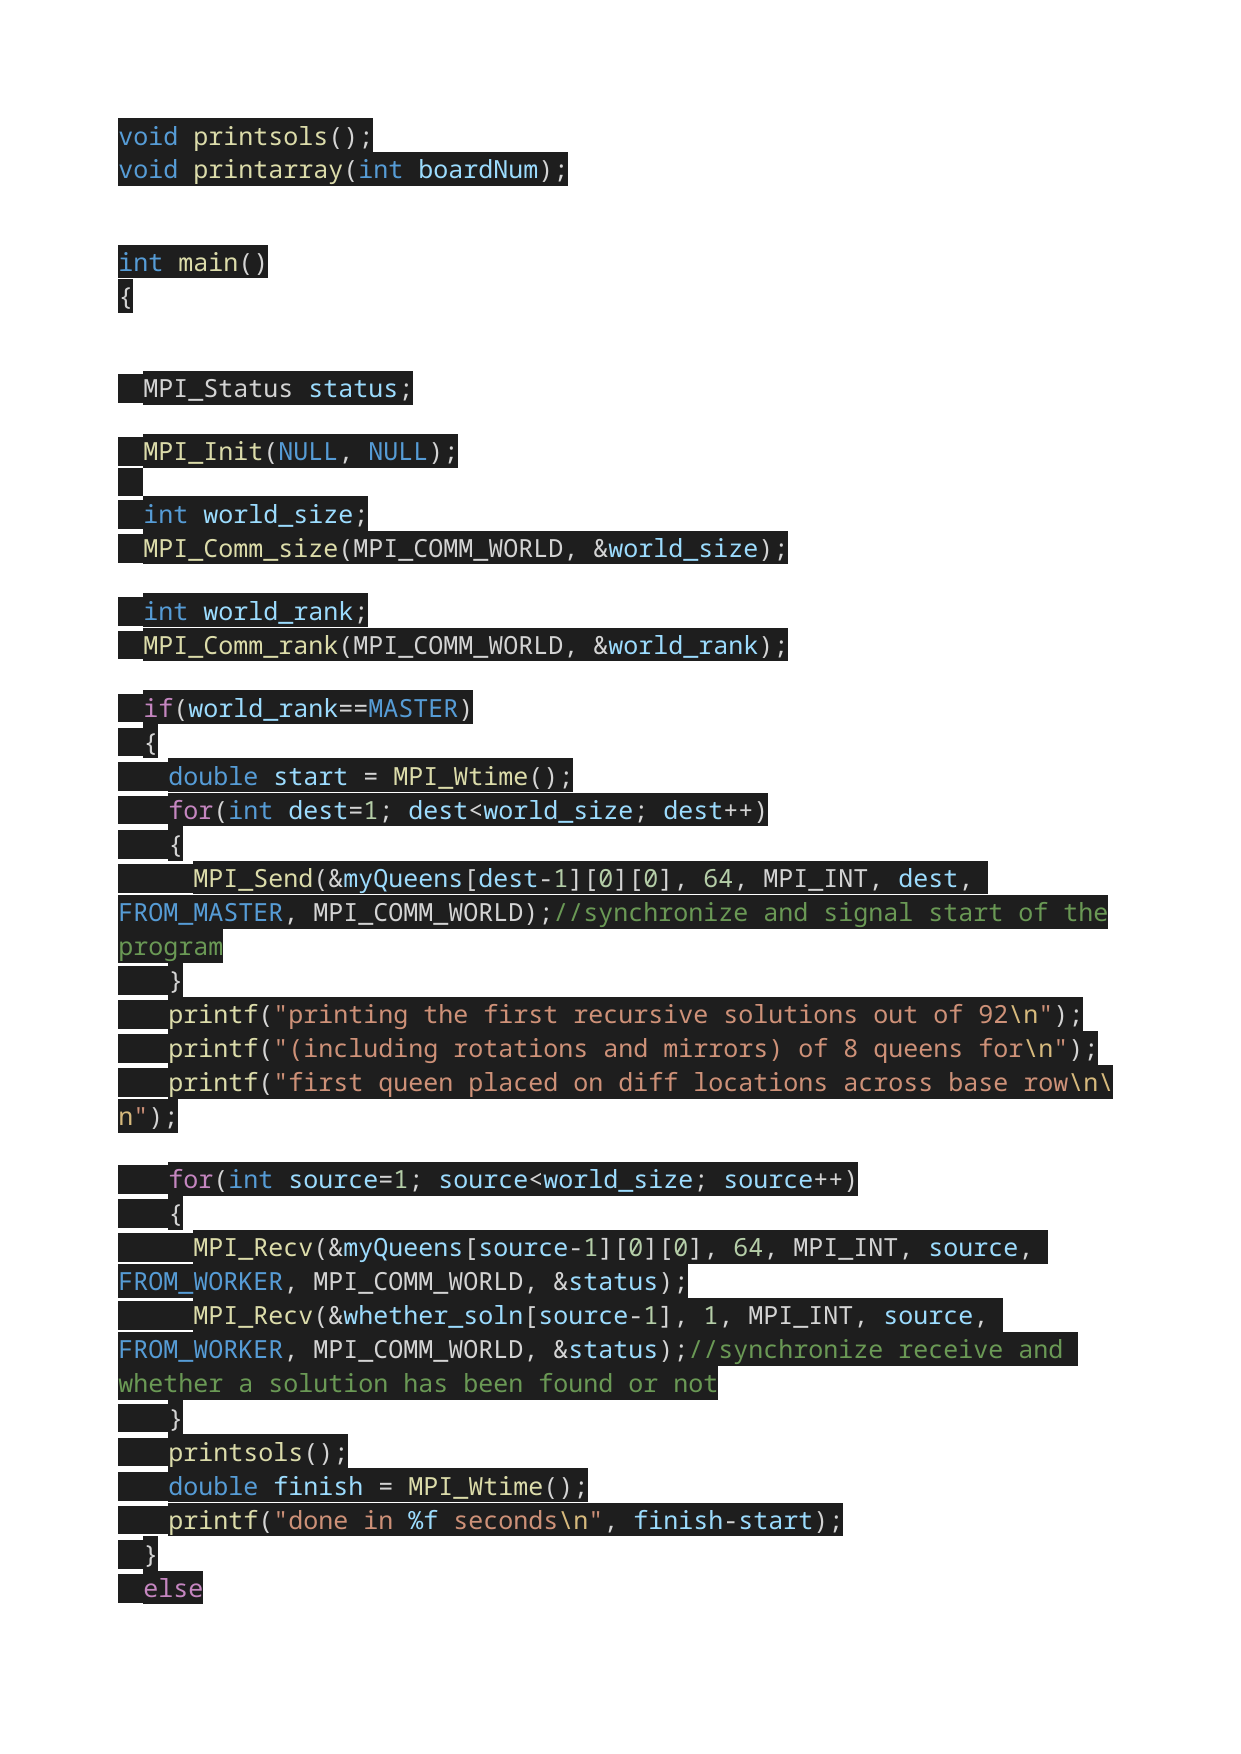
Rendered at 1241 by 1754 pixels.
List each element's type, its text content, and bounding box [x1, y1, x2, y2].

text { [118, 278, 1122, 313]
text MPI_Comm_size(MPI_COMM_WORLD, &world_size); [118, 531, 1122, 564]
text printf("first queen placed on diff locations across base row\n\n"); [118, 1065, 1122, 1133]
text } [118, 1400, 1122, 1434]
text void printsols(); [118, 118, 1122, 152]
text for(int dest=1; dest<world_size; dest++) [118, 792, 1122, 826]
text MPI_Recv(&myQueens[source-1][0][0], 64, MPI_INT, source, FROM_WORKER, MPI_COMM_WORLD, &status); [118, 1230, 1122, 1298]
text printsols(); [118, 1434, 1122, 1468]
text if(world_rank==MASTER) [118, 690, 1122, 724]
text int world_rank; [118, 593, 1122, 627]
text { [118, 1196, 1122, 1230]
text for(int source=1; source<world_size; source++) [118, 1162, 1122, 1196]
text double finish = MPI_Wtime(); [118, 1468, 1122, 1502]
text { [118, 724, 1122, 758]
text printf("printing the first recursive solutions out of 92\n"); [118, 997, 1122, 1031]
text } [118, 1536, 1122, 1571]
text else [118, 1571, 1122, 1604]
text int main() [118, 244, 1122, 278]
text MPI_Send(&myQueens[dest-1][0][0], 64, MPI_INT, dest, FROM_MASTER, MPI_COMM_WORLD);//synchronize and signal start of the program [118, 861, 1122, 963]
text MPI_Comm_rank(MPI_COMM_WORLD, &world_rank); [118, 627, 1122, 661]
text { [118, 826, 1122, 861]
text printf("(including rotations and mirrors) of 8 queens for\n"); [118, 1031, 1122, 1065]
text MPI_Init(NULL, NULL); [118, 434, 1122, 468]
text int world_size; [118, 496, 1122, 531]
text void printarray(int boardNum); [118, 152, 1122, 186]
text MPI_Status status; [118, 371, 1122, 405]
text MPI_Recv(&whether_soln[source-1], 1, MPI_INT, source, FROM_WORKER, MPI_COMM_WORLD, &status);//synchronize receive and whether a solution has been found or not [118, 1298, 1122, 1400]
text } [118, 963, 1122, 997]
text printf("done in %f seconds\n", finish-start); [118, 1502, 1122, 1536]
text double start = MPI_Wtime(); [118, 758, 1122, 792]
